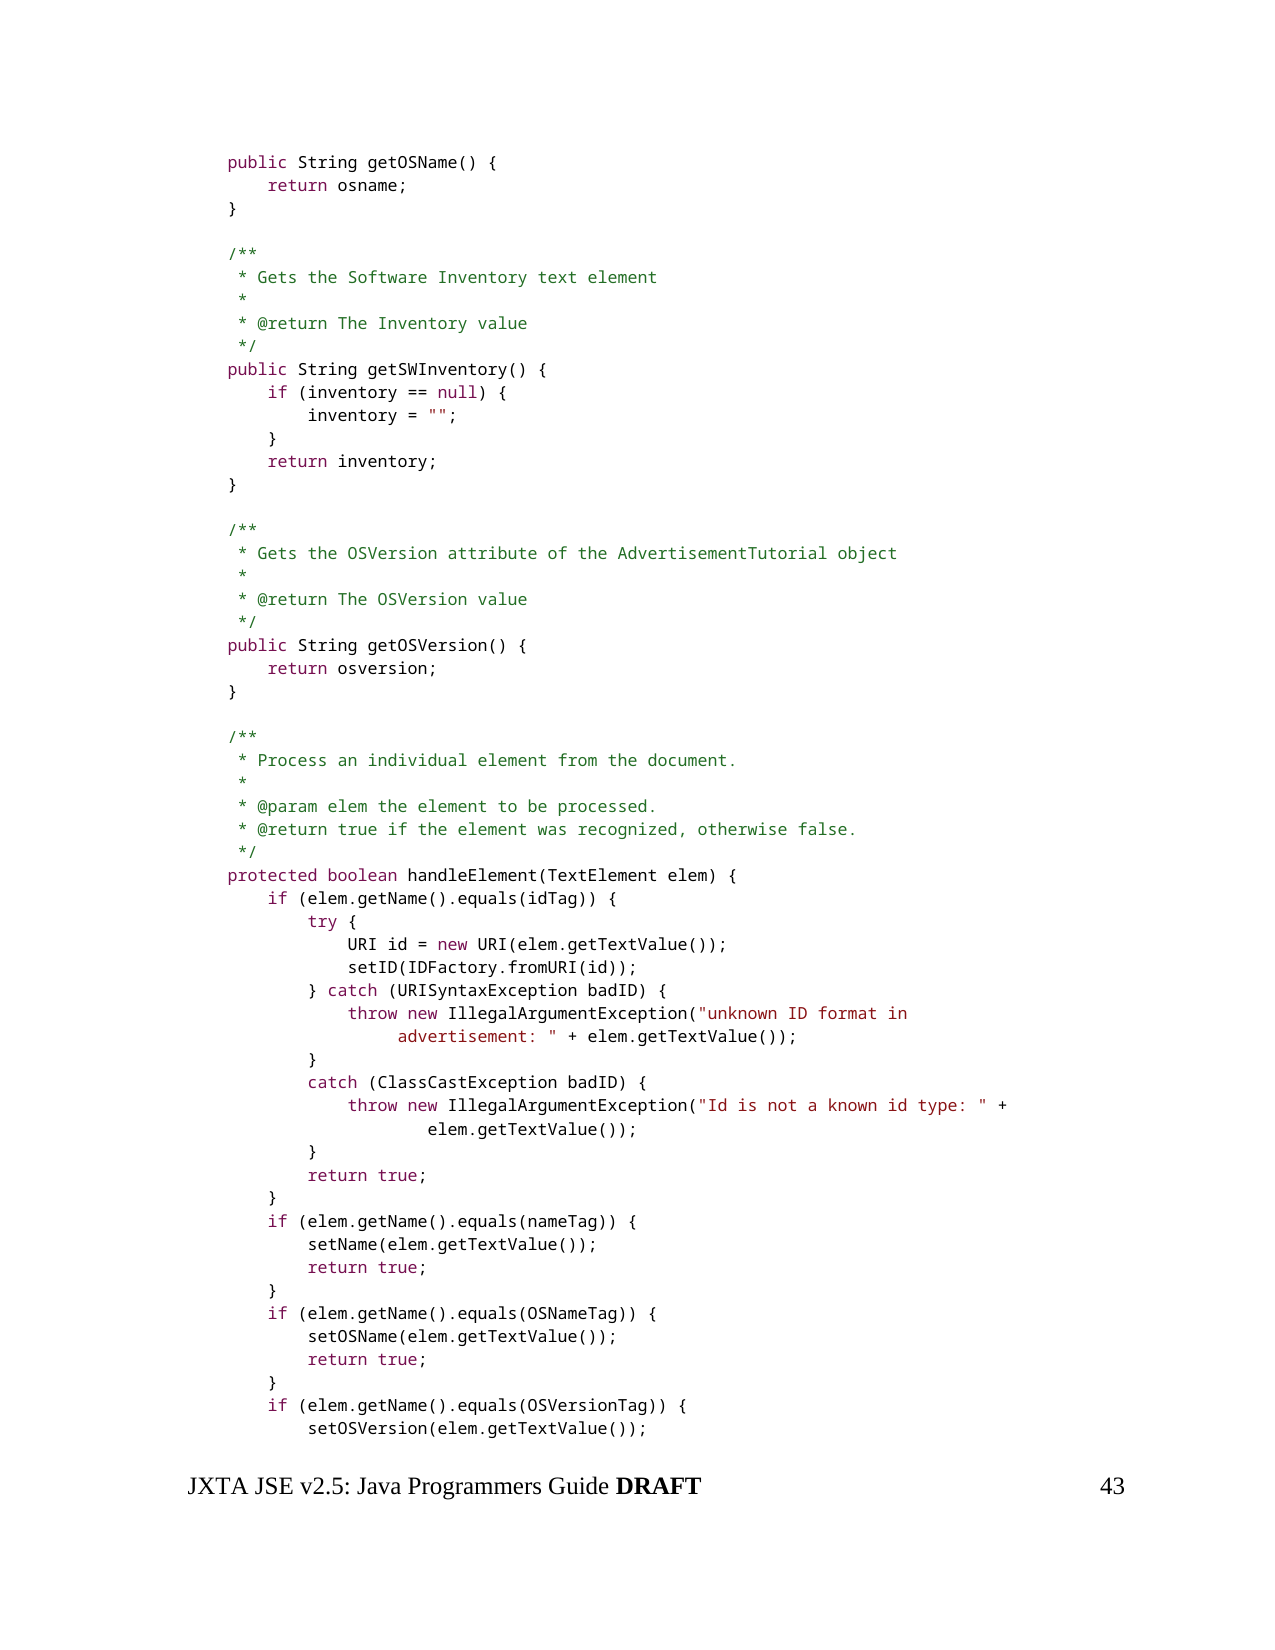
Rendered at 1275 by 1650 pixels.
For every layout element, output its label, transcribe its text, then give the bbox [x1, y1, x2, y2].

text * [187, 564, 1125, 587]
text if (elem.getName().equals(OSNameTag)) { [187, 1301, 1125, 1324]
text } [187, 1186, 1125, 1209]
text throw new IllegalArgumentException("unknown ID format in [187, 1002, 1125, 1025]
text * @param elem the element to be processed. [187, 794, 1125, 818]
text } catch (URISyntaxException badID) { [187, 979, 1125, 1002]
text * [187, 288, 1125, 311]
text } [187, 472, 1125, 495]
text inventory = ""; [187, 403, 1125, 426]
text * [187, 772, 1125, 794]
text return inventory; [187, 449, 1125, 472]
text try { [187, 910, 1125, 933]
text setOSName(elem.getTextValue()); [187, 1324, 1125, 1347]
text if (inventory == null) { [187, 380, 1125, 403]
text return true; [187, 1255, 1125, 1278]
text } [187, 1048, 1125, 1071]
text setName(elem.getTextValue()); [187, 1232, 1125, 1255]
text /** [187, 726, 1125, 748]
text return true; [187, 1163, 1125, 1186]
text advertisement: " + elem.getTextValue()); [187, 1025, 1125, 1048]
text public String getSWInventory() { [187, 357, 1125, 380]
text * Gets the OSVersion attribute of the AdvertisementTutorial object [187, 541, 1125, 564]
text setID(IDFactory.fromURI(id)); [187, 956, 1125, 979]
text } [187, 1140, 1125, 1163]
text return true; [187, 1347, 1125, 1370]
text */ [187, 610, 1125, 633]
text */ [187, 334, 1125, 357]
text } [187, 426, 1125, 449]
text catch (ClassCastException badID) { [187, 1071, 1125, 1094]
text if (elem.getName().equals(nameTag)) { [187, 1209, 1125, 1232]
text setOSVersion(elem.getTextValue()); [187, 1416, 1125, 1439]
text protected boolean handleElement(TextElement elem) { [187, 864, 1125, 887]
text public String getOSName() { [187, 150, 1125, 173]
text throw new IllegalArgumentException("Id is not a known id type: " + [187, 1094, 1125, 1117]
text if (elem.getName().equals(OSVersionTag)) { [187, 1393, 1125, 1416]
text elem.getTextValue()); [187, 1117, 1125, 1140]
text } [187, 1278, 1125, 1301]
text } [187, 1370, 1125, 1393]
text return osversion; [187, 656, 1125, 679]
text * @return true if the element was recognized, otherwise false. [187, 818, 1125, 841]
text * @return The OSVersion value [187, 587, 1125, 610]
text /** [187, 518, 1125, 541]
text return osname; [187, 173, 1125, 196]
text * Gets the Software Inventory text element [187, 265, 1125, 288]
text */ [187, 841, 1125, 864]
text * @return The Inventory value [187, 311, 1125, 334]
text } [187, 679, 1125, 702]
text * Process an individual element from the document. [187, 748, 1125, 772]
text } [187, 196, 1125, 219]
text public String getOSVersion() { [187, 633, 1125, 656]
text URI id = new URI(elem.getTextValue()); [187, 933, 1125, 956]
text /** [187, 242, 1125, 265]
text if (elem.getName().equals(idTag)) { [187, 887, 1125, 910]
